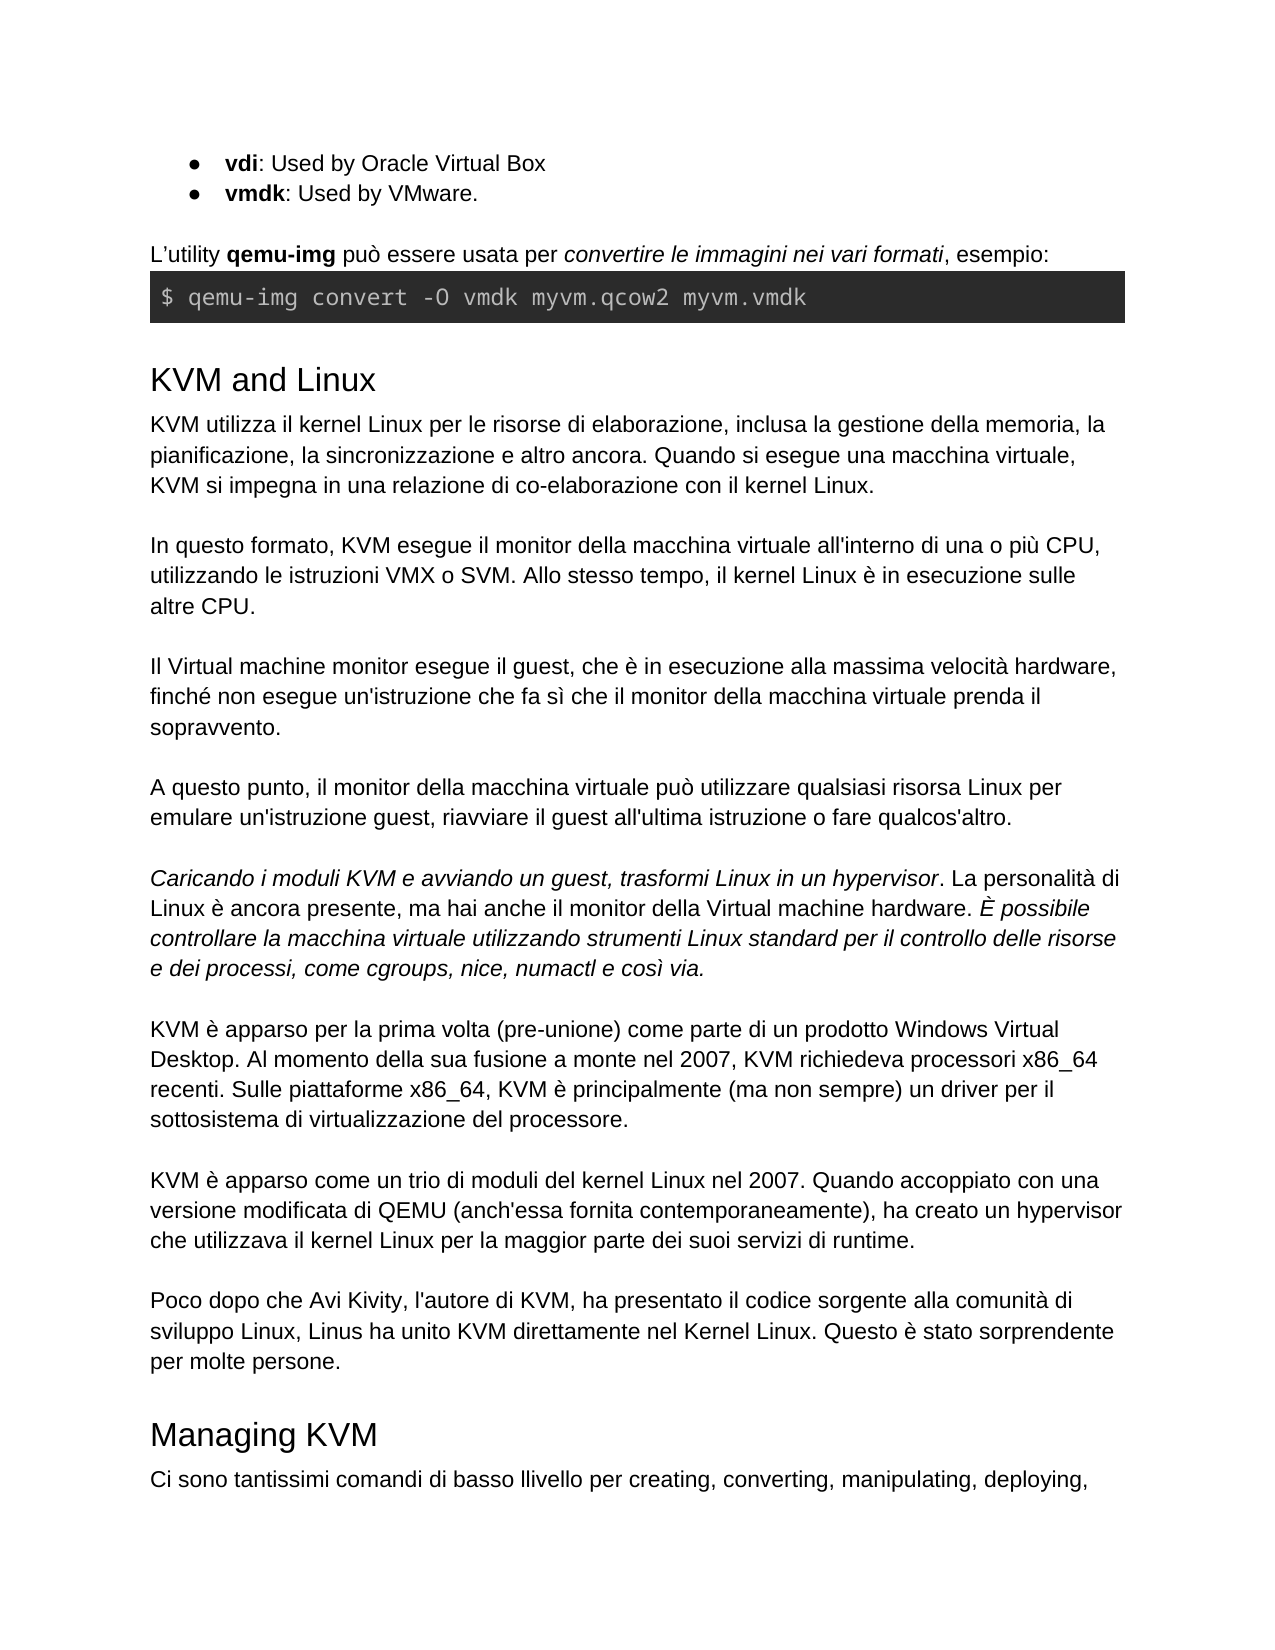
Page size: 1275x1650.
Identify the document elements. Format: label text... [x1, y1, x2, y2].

list vmdk: Used by VMware. [187, 180, 1125, 207]
subtitle KVM and Linux [150, 360, 1125, 399]
text Poco dopo che Avi Kivity, l'autore di KVM, ha presentato il codice sorgente alla comunità di sviluppo Linux, Linus ha unito KVM direttamente nel Kernel Linux. Questo è stato sorprendente per molte persone. [150, 1287, 1125, 1374]
text A questo punto, il monitor della macchina virtuale può utilizzare qualsiasi risorsa Linux per emulare un'istruzione guest, riavviare il guest all'ultima istruzione o fare qualcos'altro. [150, 774, 1125, 830]
subtitle Managing KVM [150, 1416, 1125, 1454]
text Ci sono tantissimi comandi di basso llivello per creating, converting, manipulating, deploying, [150, 1466, 1125, 1493]
text Caricando i moduli KVM e avviando un guest, trasformi Linux in un hypervisor. La personalità di Linux è ancora presente, ma hai anche il monitor della Virtual machine hardware. È possibile controllare la macchina virtuale utilizzando strumenti Linux standard per il controllo delle risorse e dei processi, come cgroups, nice, numactl e così via. [150, 864, 1125, 981]
text KVM è apparso come un trio di moduli del kernel Linux nel 2007. Quando accoppiato con una versione modificata di QEMU (anch'essa fornita contemporaneamente), ha creato un hypervisor che utilizzava il kernel Linux per la maggior parte dei suoi servizi di runtime. [150, 1167, 1125, 1253]
text In questo formato, KVM esegue il monitor della macchina virtuale all'interno di una o più CPU, utilizzando le istruzioni VMX o SVM. Allo stesso tempo, il kernel Linux è in esecuzione sulle altre CPU. [150, 532, 1125, 619]
list vdi: Used by Oracle Virtual Box [187, 150, 1125, 176]
text L’utility qemu-img può essere usata per convertire le immagini nei vari formati, esempio: [150, 241, 1125, 267]
text KVM utilizza il kernel Linux per le risorse di elaborazione, inclusa la gestione della memoria, la pianificazione, la sincronizzazione e altro ancora. Quando si esegue una macchina virtuale, KVM si impegna in una relazione di co-elaborazione con il kernel Linux. [150, 411, 1125, 498]
table_header $ qemu-img convert -O vmdk myvm.qcow2 myvm.vmdk [150, 271, 1125, 323]
text KVM è apparso per la prima volta (pre-unione) come parte di un prodotto Windows Virtual Desktop. Al momento della sua fusione a monte nel 2007, KVM richiedeva processori x86_64 recenti. Sulle piattaforme x86_64, KVM è principalmente (ma non sempre) un driver per il sottosistema di virtualizzazione del processore. [150, 1016, 1125, 1132]
text Il Virtual machine monitor esegue il guest, che è in esecuzione alla massima velocità hardware, finché non esegue un'istruzione che fa sì che il monitor della macchina virtuale prenda il sopravvento. [150, 653, 1125, 740]
